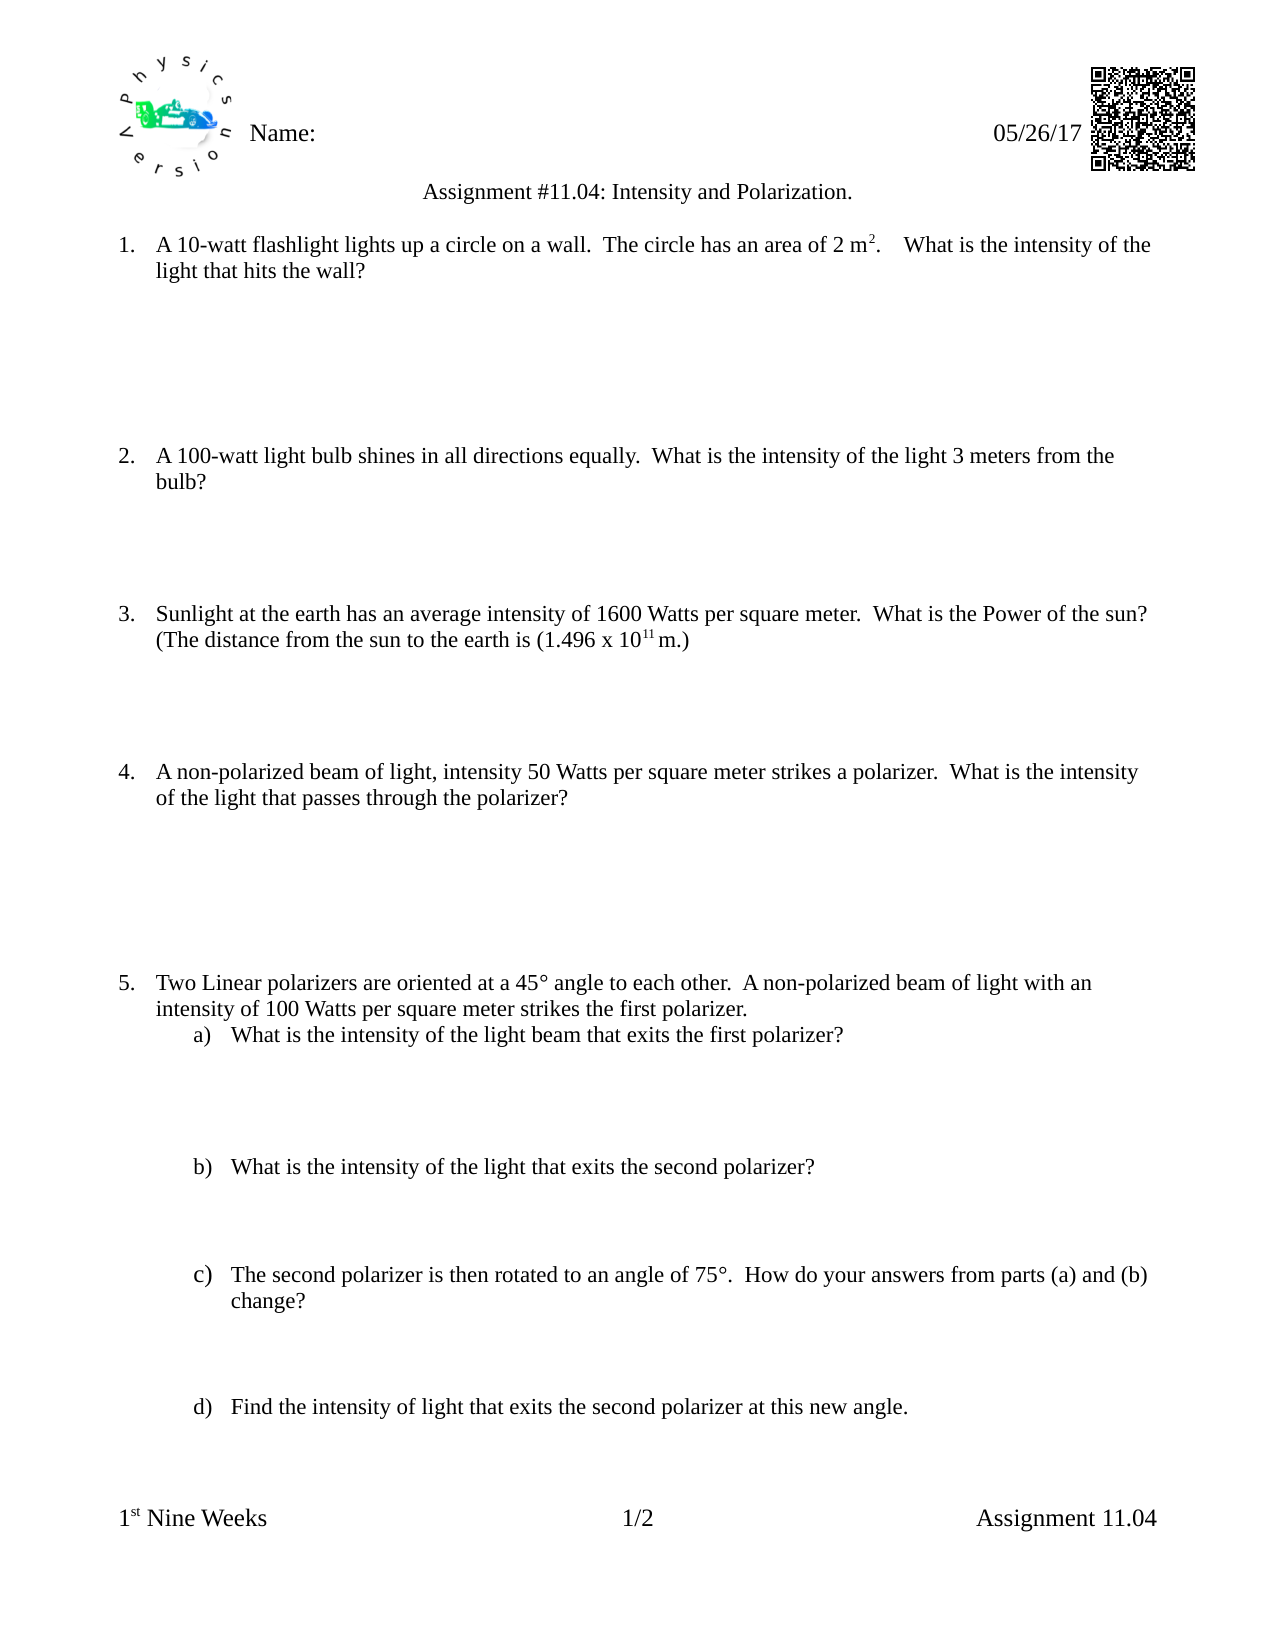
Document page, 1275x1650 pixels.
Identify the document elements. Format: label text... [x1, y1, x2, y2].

list Find the intensity of light that exits the second polarizer at this new angle. [193, 1393, 1157, 1419]
list The second polarizer is then rotated to an angle of 75°. How do your answers from parts (a) and (b) change? [193, 1259, 1157, 1314]
list What is the intensity of the light that exits the second polarizer? [193, 1153, 1157, 1179]
text Assignment #11.04: Intensity and Polarization. [118, 176, 1157, 204]
list Two Linear polarizers are oriented at a 45° angle to each other. A non-polarized beam of light with an intensity of 100 Watts per square meter strikes the first polarizer. [118, 969, 1157, 1021]
list What is the intensity of the light beam that exits the first polarizer? [193, 1021, 1157, 1048]
picture [119, 56, 232, 177]
list A 10-watt flashlight lights up a circle on a wall. The circle has an area of 2 m2. What is the intensity of the light that hits the wall? [118, 231, 1157, 283]
list A non-polarized beam of light, intensity 50 Watts per square meter strikes a polarizer. What is the intensity of the light that passes through the polarizer? [118, 758, 1157, 811]
picture [1082, 58, 1203, 179]
list A 100-watt light bulb shines in all directions equally. What is the intensity of the light 3 meters from the bulb? [118, 442, 1157, 494]
list Sunlight at the earth has an average intensity of 1600 Watts per square meter. What is the Power of the sun? (The distance from the sun to the earth is (1.496 x 1011 m.) [118, 600, 1157, 652]
